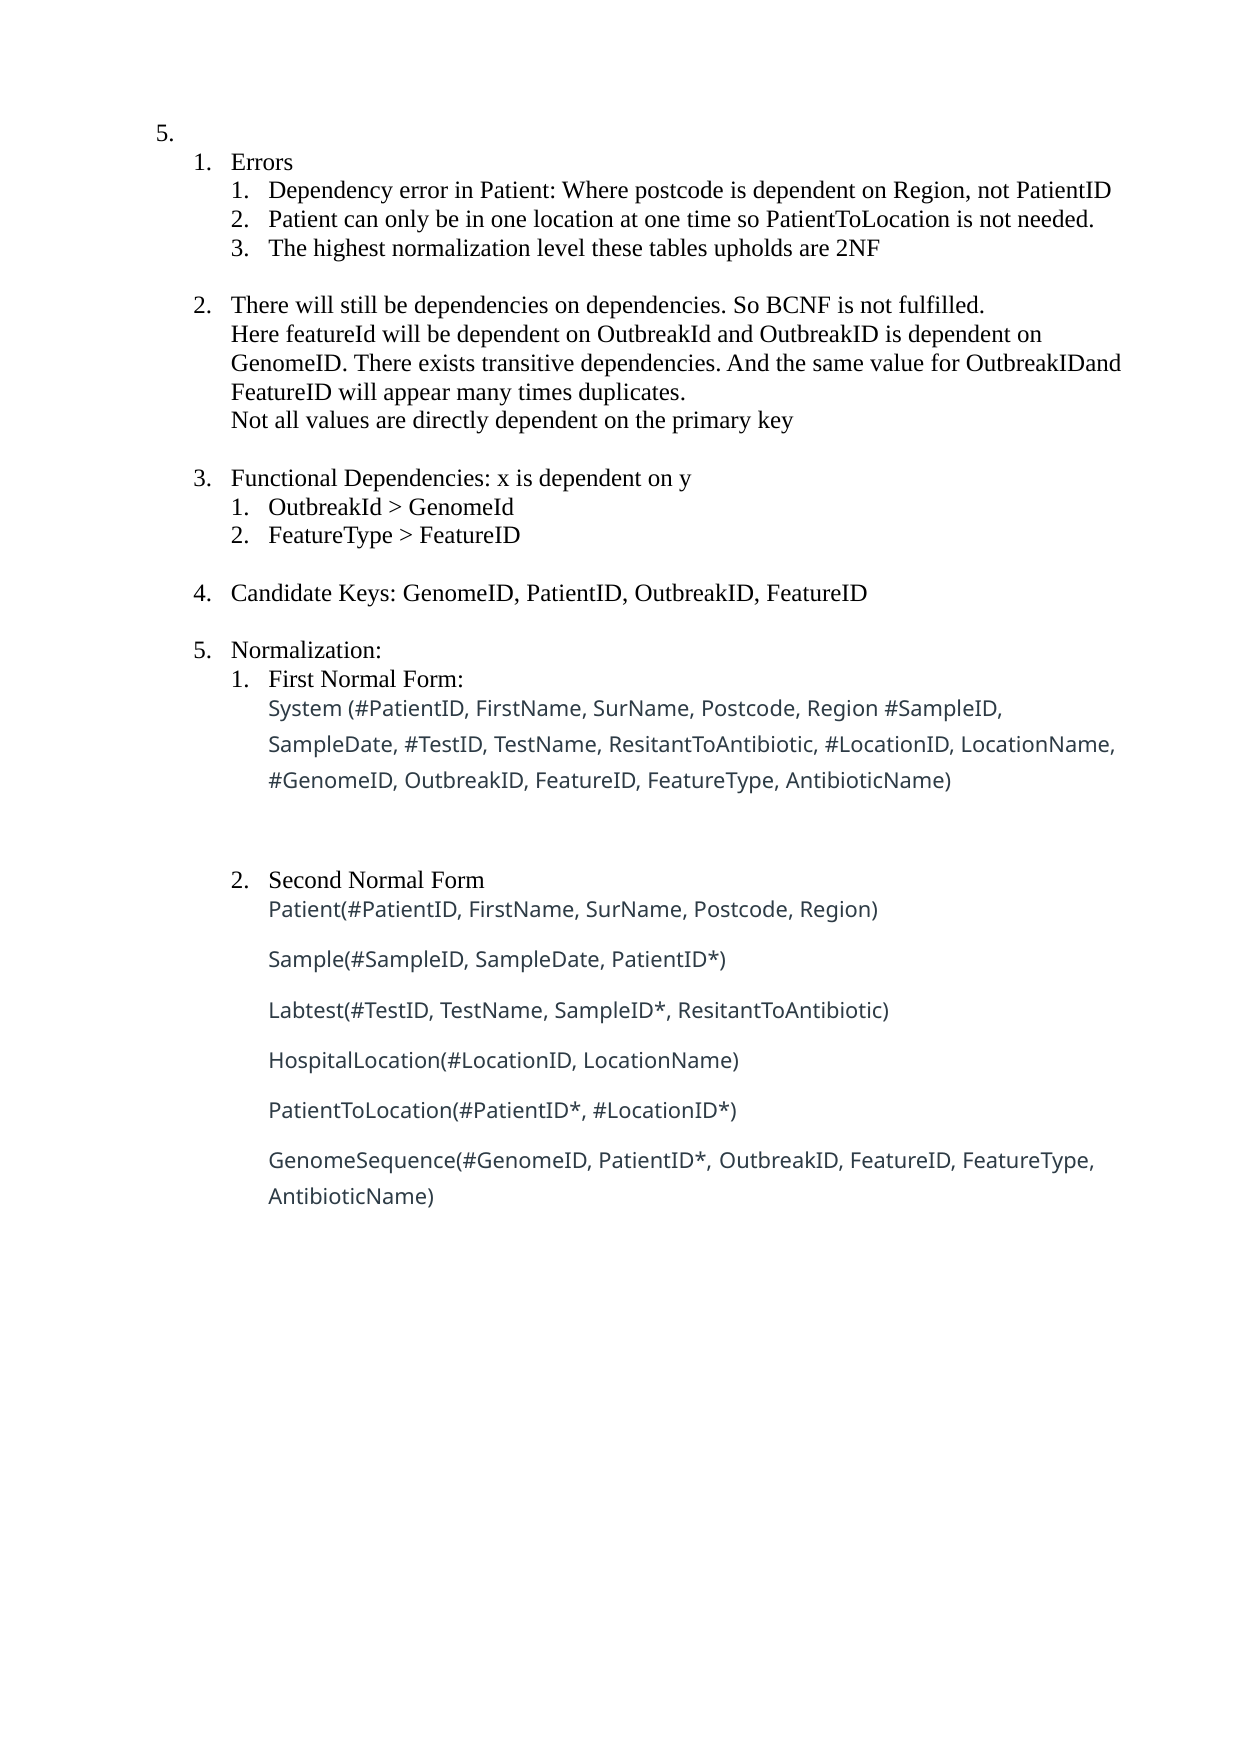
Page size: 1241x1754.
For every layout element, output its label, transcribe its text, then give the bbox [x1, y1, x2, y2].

list Here featureId will be dependent on OutbreakId and OutbreakID is dependent on GenomeID. There exists transitive dependencies. And the same value for OutbreakIDand FeatureID will appear many times duplicates. Not all values are directly dependent on the primary key [193, 319, 1122, 434]
list GenomeSequence(#GenomeID, PatientID*, OutbreakID, FeatureID, FeatureType, AntibioticName) [231, 1146, 1122, 1211]
list The highest normalization level these tables upholds are 2NF [231, 233, 1122, 262]
list System (#PatientID, FirstName, SurName, Postcode, Region #SampleID, SampleDate, #TestID, TestName, ResitantToAntibiotic, #LocationID, LocationName, #GenomeID, OutbreakID, FeatureID, FeatureType, AntibioticName) [231, 693, 1122, 794]
list Second Normal Form [231, 865, 1122, 894]
list PatientToLocation(#PatientID*, #LocationID*) [231, 1095, 1122, 1125]
list Dependency error in Patient: Where postcode is dependent on Region, not PatientID [231, 176, 1122, 204]
list Errors [193, 147, 1122, 176]
list Functional Dependencies: x is dependent on y [193, 463, 1122, 492]
list FeatureType > FeatureID [231, 521, 1122, 549]
list Sample(#SampleID, SampleDate, PatientID*) [231, 944, 1122, 974]
list First Normal Form: [231, 664, 1122, 693]
list Patient can only be in one location at one time so PatientToLocation is not needed. [231, 204, 1122, 233]
list Normalization: [193, 636, 1122, 664]
list OutbreakId > GenomeId [231, 492, 1122, 521]
list There will still be dependencies on dependencies. So BCNF is not fulfilled. [193, 291, 1122, 319]
list Candidate Keys: GenomeID, PatientID, OutbreakID, FeatureID [193, 578, 1122, 607]
list Labtest(#TestID, TestName, SampleID*, ResitantToAntibiotic) [231, 994, 1122, 1024]
list HospitalLocation(#LocationID, LocationName) [231, 1045, 1122, 1075]
list Patient(#PatientID, FirstName, SurName, Postcode, Region) [231, 894, 1122, 924]
